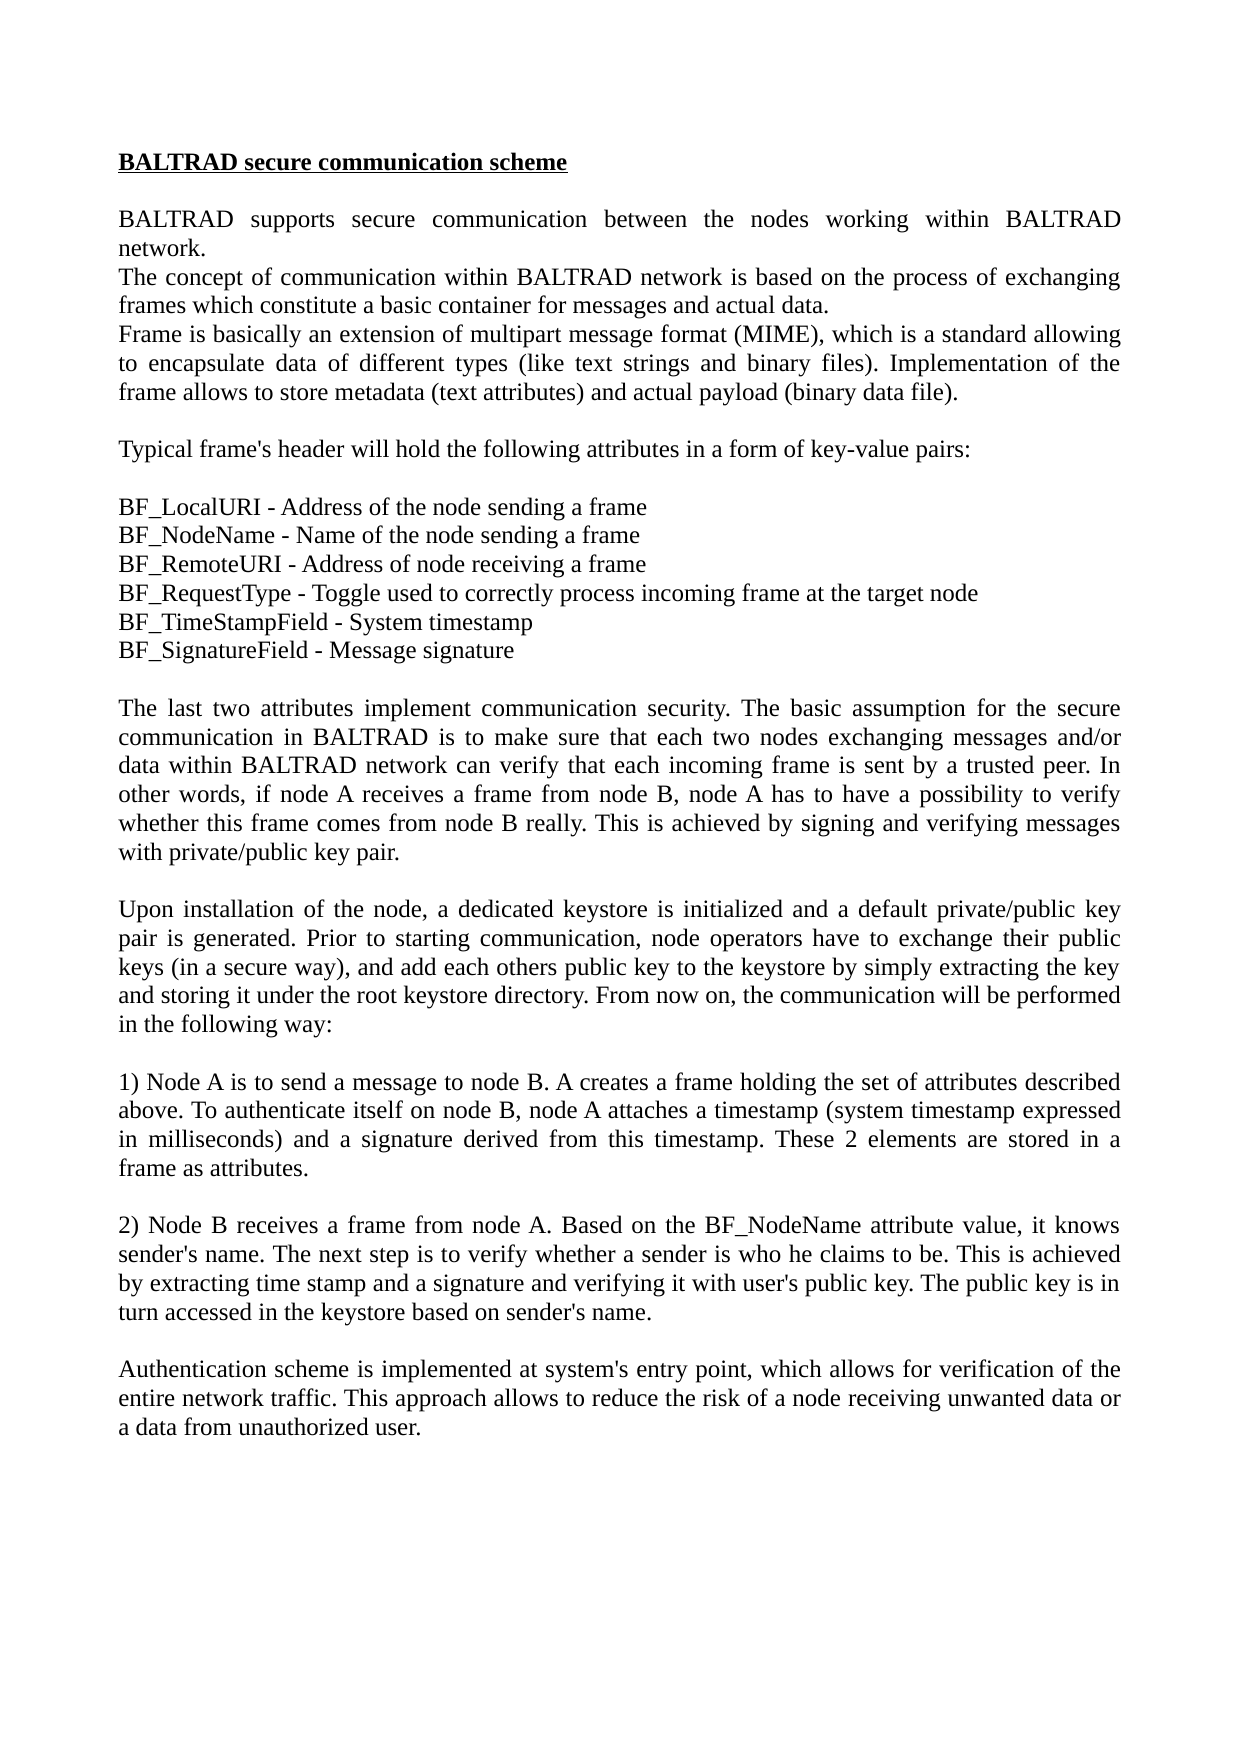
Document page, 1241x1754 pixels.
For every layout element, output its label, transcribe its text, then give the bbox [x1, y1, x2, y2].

text BF_NodeName - Name of the node sending a frame [118, 521, 1122, 549]
text Typical frame's header will hold the following attributes in a form of key-value pairs: [118, 434, 1122, 463]
text BF_LocalURI - Address of the node sending a frame [118, 492, 1122, 521]
text BALTRAD secure communication scheme [118, 147, 1122, 176]
text BF_TimeStampField - System timestamp [118, 607, 1122, 636]
text The concept of communication within BALTRAD network is based on the process of exchanging frames which constitute a basic container for messages and actual data. [118, 262, 1122, 319]
text Upon installation of the node, a dedicated keystore is initialized and a default private/public key pair is generated. Prior to starting communication, node operators have to exchange their public keys (in a secure way), and add each others public key to the keystore by simply extracting the key and storing it under the root keystore directory. From now on, the communication will be performed in the following way: [118, 894, 1122, 1038]
text 2) Node B receives a frame from node A. Based on the BF_NodeName attribute value, it knows sender's name. The next step is to verify whether a sender is who he claims to be. This is achieved by extracting time stamp and a signature and verifying it with user's public key. The public key is in turn accessed in the keystore based on sender's name. [118, 1211, 1122, 1326]
text Authentication scheme is implemented at system's entry point, which allows for verification of the entire network traffic. This approach allows to reduce the risk of a node receiving unwanted data or a data from unauthorized user. [118, 1354, 1122, 1441]
text BF_RequestType - Toggle used to correctly process incoming frame at the target node [118, 578, 1122, 607]
text BF_RemoteURI - Address of node receiving a frame [118, 549, 1122, 578]
text Frame is basically an extension of multipart message format (MIME), which is a standard allowing to encapsulate data of different types (like text strings and binary files). Implementation of the frame allows to store metadata (text attributes) and actual payload (binary data file). [118, 319, 1122, 406]
text The last two attributes implement communication security. The basic assumption for the secure communication in BALTRAD is to make sure that each two nodes exchanging messages and/or data within BALTRAD network can verify that each incoming frame is sent by a trusted peer. In other words, if node A receives a frame from node B, node A has to have a possibility to verify whether this frame comes from node B really. This is achieved by signing and verifying messages with private/public key pair. [118, 693, 1122, 866]
text BALTRAD supports secure communication between the nodes working within BALTRAD network. [118, 204, 1122, 262]
text 1) Node A is to send a message to node B. A creates a frame holding the set of attributes described above. To authenticate itself on node B, node A attaches a timestamp (system timestamp expressed in milliseconds) and a signature derived from this timestamp. These 2 elements are stored in a frame as attributes. [118, 1067, 1122, 1182]
text BF_SignatureField - Message signature [118, 636, 1122, 664]
